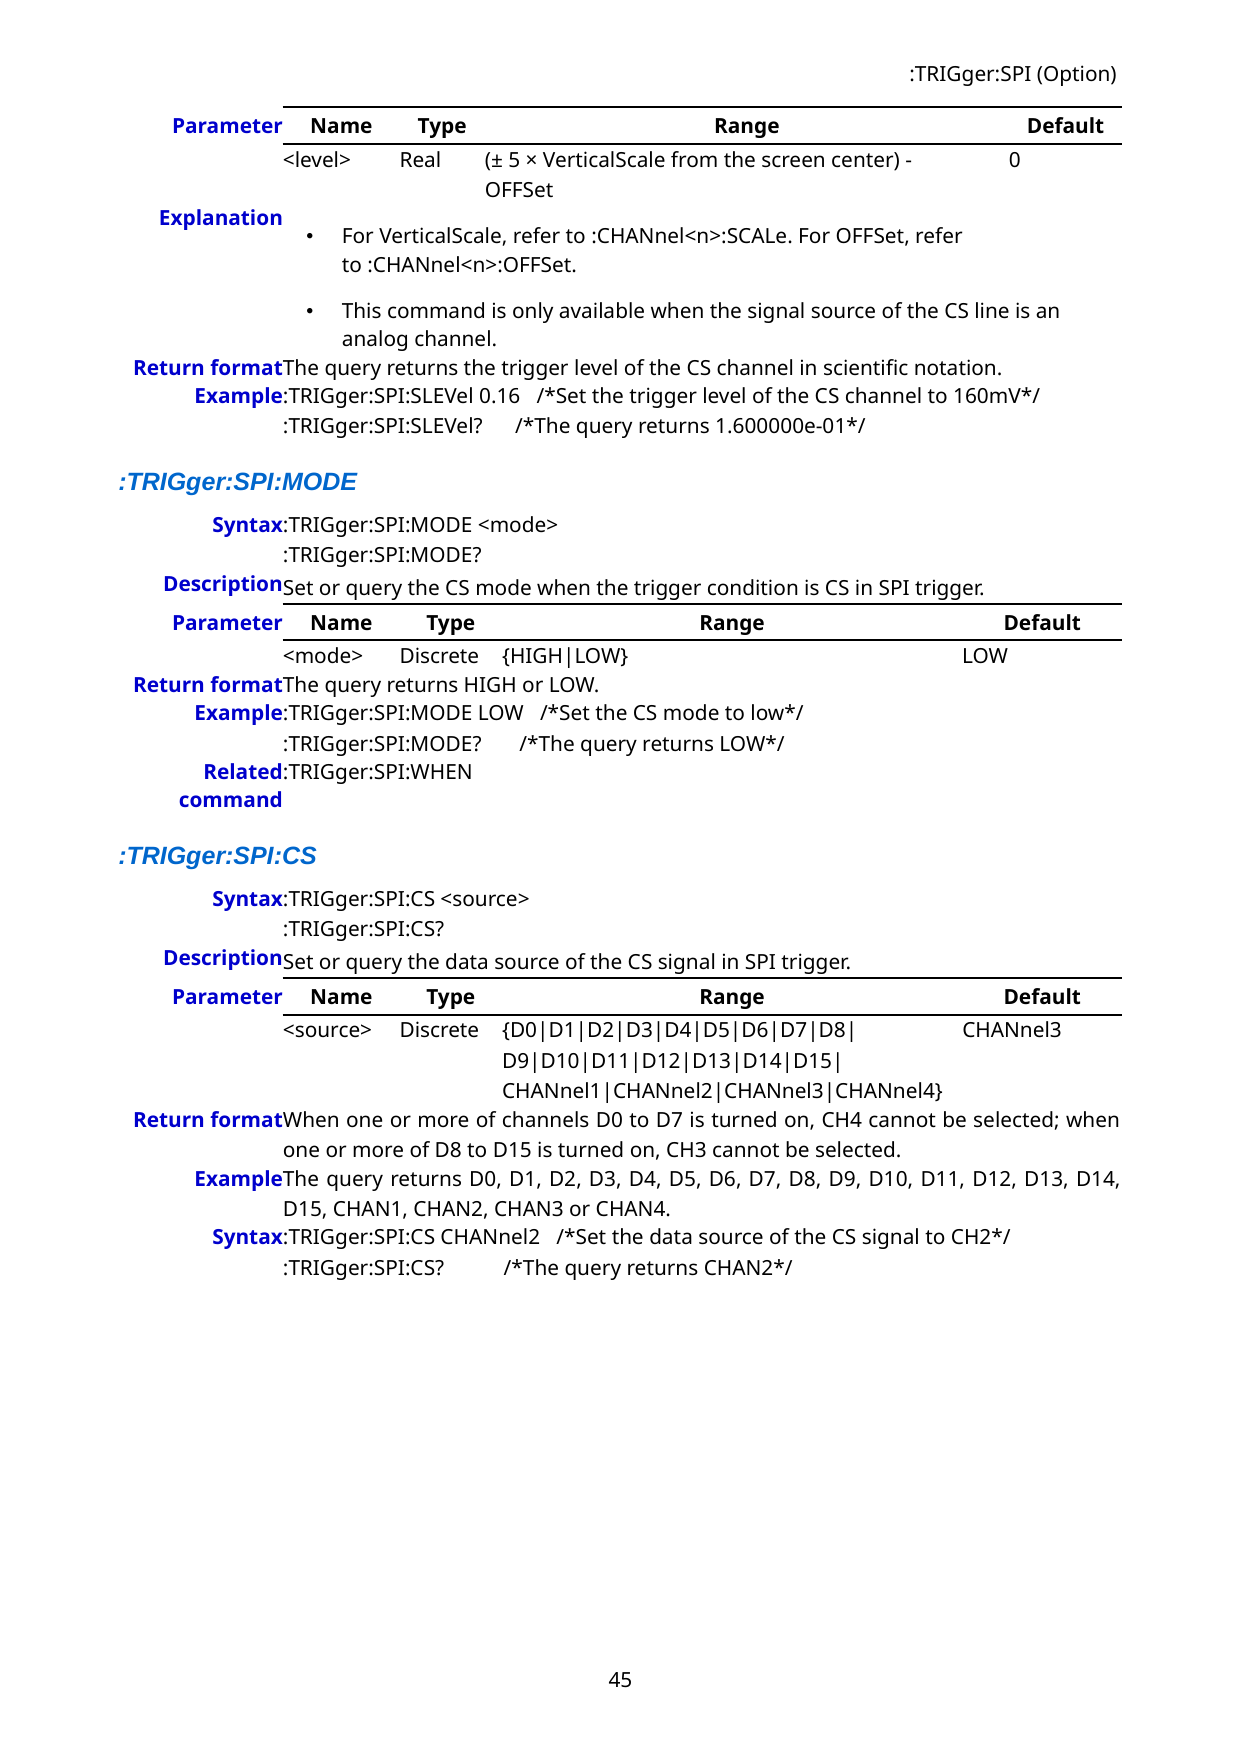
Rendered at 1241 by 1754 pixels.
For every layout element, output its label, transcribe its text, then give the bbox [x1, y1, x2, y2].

table_cell Real [399, 145, 484, 203]
table_cell Name [283, 979, 399, 1013]
table_cell For VerticalScale, refer to :CHANnel<n>:SCALe. For OFFSet, refer to :CHANnel<n>:OFFSet. This command is only available when the signal source of the CS line is an analog channel. [283, 204, 1122, 353]
table_cell Example [118, 1164, 283, 1222]
table_cell The query returns D0, D1, D2, D3, D4, D5, D6, D7, D8, D9, D10, D11, D12, D13, D14, D15, CHAN1, CHAN2, CHAN3 or CHAN4. [283, 1164, 1122, 1222]
table_cell When one or more of channels D0 to D7 is turned on, CH4 cannot be selected; when one or more of D8 to D15 is turned on, CH3 cannot be selected. [283, 1105, 1122, 1164]
table_cell Example [118, 381, 283, 440]
table_cell [118, 639, 283, 670]
table_cell <source> [283, 1016, 399, 1105]
table_cell :TRIGger:SPI:WHEN [283, 757, 1122, 814]
table_cell Explanation [118, 204, 283, 353]
table_header :TRIGger:SPI:CS <source> :TRIGger:SPI:CS? [283, 884, 1122, 943]
table_cell Range [485, 108, 1009, 143]
table_cell {HIGH|LOW} [502, 641, 962, 670]
table_cell Return format [118, 1105, 283, 1164]
table_cell Syntax [118, 1223, 283, 1281]
table_cell Default [1009, 108, 1122, 143]
table_cell <level> [283, 145, 399, 203]
table_cell Example [118, 698, 283, 757]
table_cell CHANnel3 [962, 1016, 1122, 1105]
table_cell <mode> [283, 641, 399, 670]
table_cell [118, 1014, 283, 1105]
table_cell :TRIGger:SPI:MODE LOW /*Set the CS mode to low*/ :TRIGger:SPI:MODE? /*The query returns LOW*/ [283, 698, 1122, 757]
table_cell Description [118, 943, 283, 977]
table_cell Return format [118, 353, 283, 381]
table_cell Discrete [399, 641, 502, 670]
table_cell Parameter [118, 977, 283, 1013]
table_cell Type [399, 108, 484, 143]
table_cell LOW [962, 641, 1122, 670]
table_cell :TRIGger:SPI:SLEVel 0.16 /*Set the trigger level of the CS channel to 160mV*/ :TRIGger:SPI:SLEVel? /*The query returns 1.600000e-01*/ [283, 381, 1122, 440]
table_cell Name [283, 108, 399, 143]
table_cell Parameter [118, 603, 283, 639]
subtitle :TRIGger:SPI:MODE [118, 467, 1122, 495]
table_cell The query returns HIGH or LOW. [283, 670, 1122, 698]
table_cell [118, 143, 283, 203]
table_cell Description [118, 569, 283, 603]
table_cell Set or query the data source of the CS signal in SPI trigger. [283, 943, 1122, 977]
table_cell Range [502, 979, 962, 1013]
table_cell :TRIGger:SPI:CS CHANnel2 /*Set the data source of the CS signal to CH2*/ :TRIGger:SPI:CS? /*The query returns CHAN2*/ [283, 1223, 1122, 1281]
table_cell Range [502, 605, 962, 639]
table_cell (± 5 × VerticalScale from the screen center) - OFFSet [485, 145, 1009, 203]
table_header Syntax [118, 884, 283, 943]
table_cell Parameter [118, 106, 283, 143]
table_cell Type [399, 605, 502, 639]
subtitle :TRIGger:SPI:CS [118, 841, 1122, 869]
table_cell Discrete [399, 1016, 502, 1105]
table_cell Related command [118, 757, 283, 814]
table_cell Set or query the CS mode when the trigger condition is CS in SPI trigger. [283, 569, 1122, 603]
table_cell Default [962, 605, 1122, 639]
table_cell The query returns the trigger level of the CS channel in scientific notation. [283, 353, 1122, 381]
table_cell Type [399, 979, 502, 1013]
table_header :TRIGger:SPI:MODE <mode> :TRIGger:SPI:MODE? [283, 510, 1122, 569]
table_cell 0 [1009, 145, 1122, 203]
table_cell Default [962, 979, 1122, 1013]
table_cell Return format [118, 670, 283, 698]
table_cell {D0|D1|D2|D3|D4|D5|D6|D7|D8| D9|D10|D11|D12|D13|D14|D15| CHANnel1|CHANnel2|CHANnel3|CHANnel4} [502, 1016, 962, 1105]
table_cell Name [283, 605, 399, 639]
table_header Syntax [118, 510, 283, 569]
